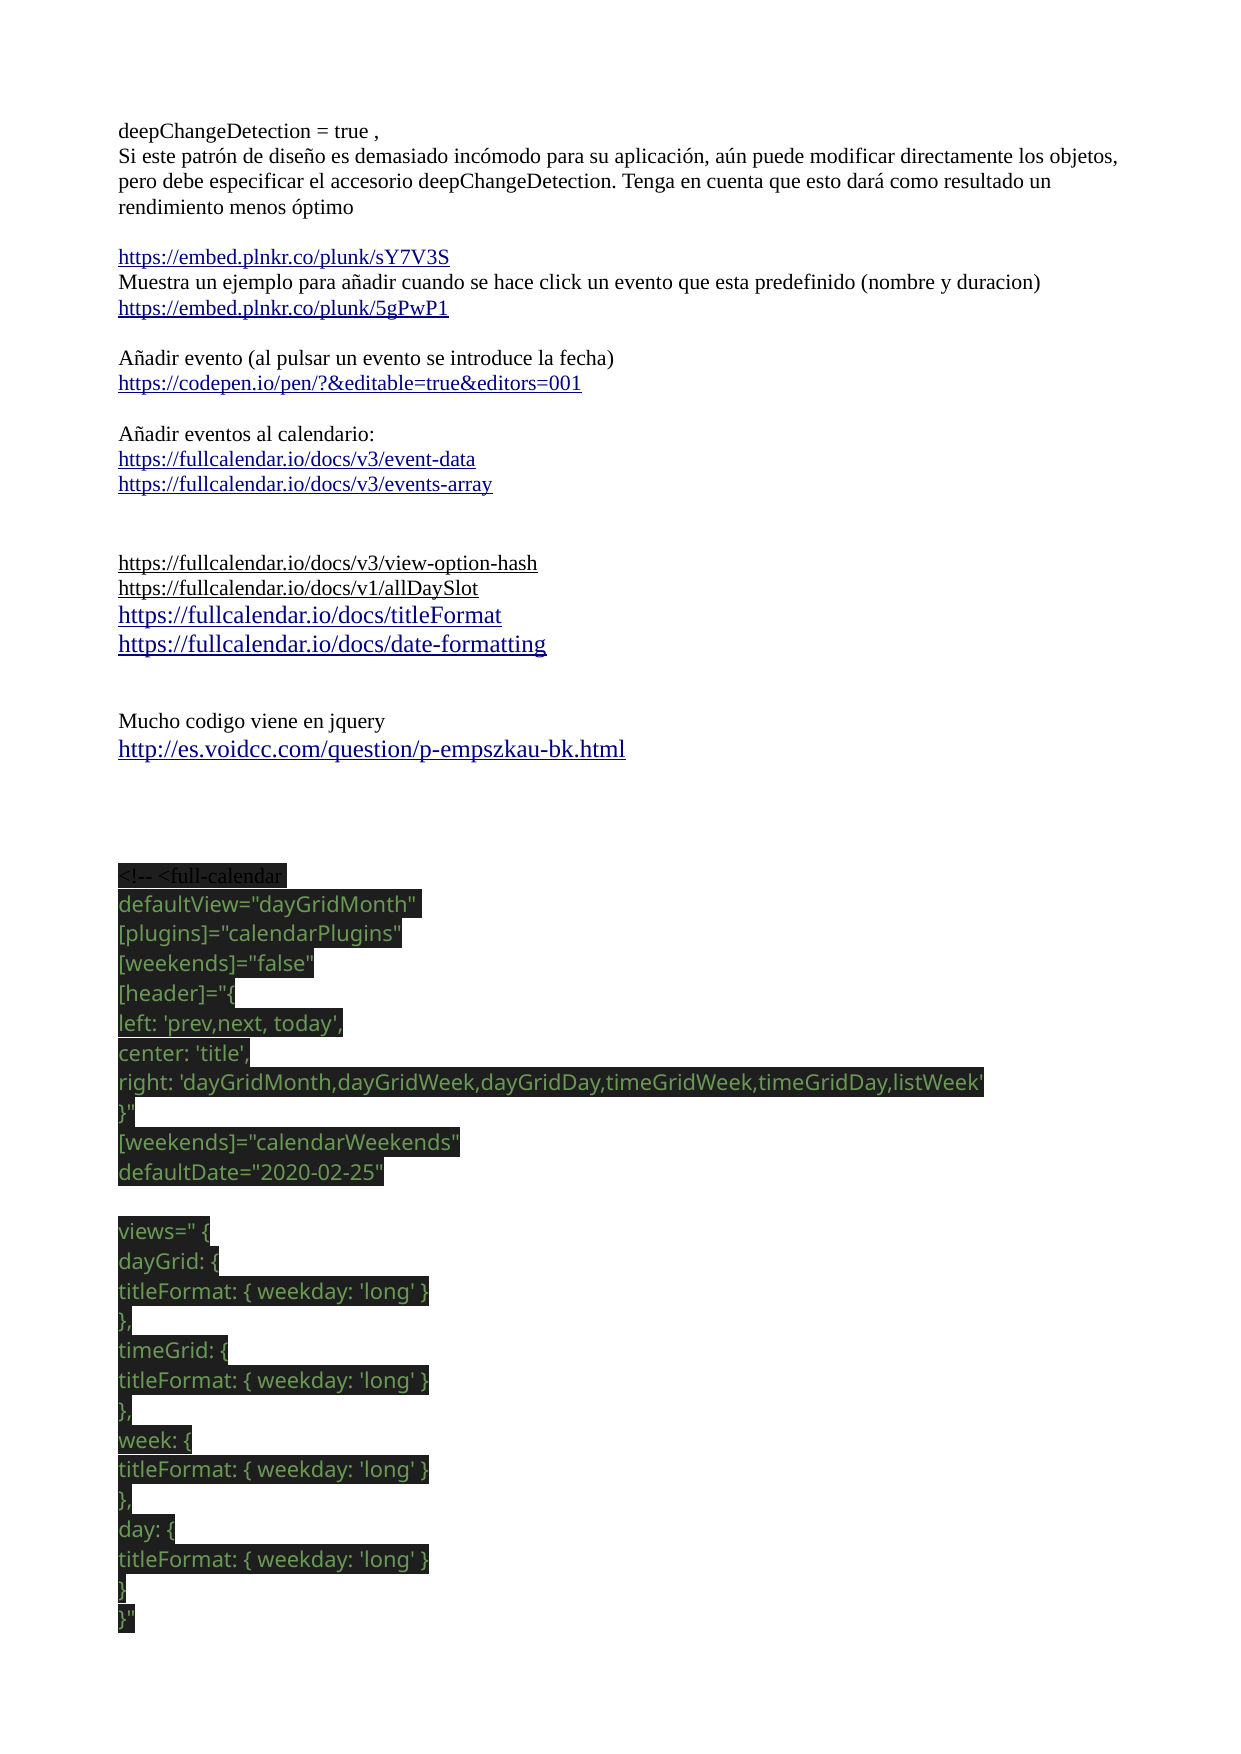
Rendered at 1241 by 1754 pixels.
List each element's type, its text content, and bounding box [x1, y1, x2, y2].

text https://fullcalendar.io/docs/v1/allDaySlot [118, 575, 1122, 601]
text [plugins]="calendarPlugins" [118, 918, 1122, 948]
text https://embed.plnkr.co/plunk/5gPwP1 [118, 294, 1122, 320]
text https://fullcalendar.io/docs/date-formatting [118, 629, 1122, 683]
text http://es.voidcc.com/question/p-empszkau-bk.html [118, 734, 1122, 762]
text defaultView="dayGridMonth" [118, 888, 1122, 918]
text https://embed.plnkr.co/plunk/sY7V3S [118, 244, 1122, 269]
text left: 'prev,next, today', [118, 1008, 1122, 1037]
text }, [118, 1306, 1122, 1335]
text center: 'title', [118, 1037, 1122, 1067]
text titleFormat: { weekday: 'long' } [118, 1365, 1122, 1395]
text }, [118, 1395, 1122, 1425]
text [weekends]="false" [118, 948, 1122, 978]
text https://codepen.io/pen/?&editable=true&editors=001 [118, 370, 1122, 395]
text https://fullcalendar.io/docs/v3/events-array [118, 471, 1122, 496]
text }, [118, 1484, 1122, 1514]
text }" [118, 1603, 1122, 1633]
text Añadir eventos al calendario: [118, 421, 1122, 446]
text defaultDate="2020-02-25" [118, 1157, 1122, 1186]
text views=" { [118, 1216, 1122, 1246]
text https://fullcalendar.io/docs/v3/view-option-hash [118, 550, 1122, 575]
text titleFormat: { weekday: 'long' } [118, 1544, 1122, 1574]
text deepChangeDetection = true , Si este patrón de diseño es demasiado incómodo para su aplicación, aún puede modificar directamente los objetos, pero debe especificar el accesorio deepChangeDetection. Tenga en cuenta que esto dará como resultado un rendimiento menos óptimo [118, 118, 1122, 219]
text Mucho codigo viene en jquery [118, 708, 1122, 734]
text [weekends]="calendarWeekends" [118, 1127, 1122, 1157]
text <!-- <full-calendar [118, 863, 1122, 888]
text Añadir evento (al pulsar un evento se introduce la fecha) [118, 345, 1122, 370]
text https://fullcalendar.io/docs/titleFormat [118, 601, 1122, 629]
text week: { [118, 1425, 1122, 1454]
text }" [118, 1097, 1122, 1127]
text [header]="{ [118, 978, 1122, 1008]
text timeGrid: { [118, 1335, 1122, 1365]
text dayGrid: { [118, 1246, 1122, 1276]
text } [118, 1574, 1122, 1603]
text day: { [118, 1514, 1122, 1544]
text Muestra un ejemplo para añadir cuando se hace click un evento que esta predefinido (nombre y duracion) [118, 269, 1122, 294]
text https://fullcalendar.io/docs/v3/event-data [118, 446, 1122, 471]
text titleFormat: { weekday: 'long' } [118, 1454, 1122, 1484]
text right: 'dayGridMonth,dayGridWeek,dayGridDay,timeGridWeek,timeGridDay,listWeek' [118, 1067, 1122, 1097]
text titleFormat: { weekday: 'long' } [118, 1276, 1122, 1306]
